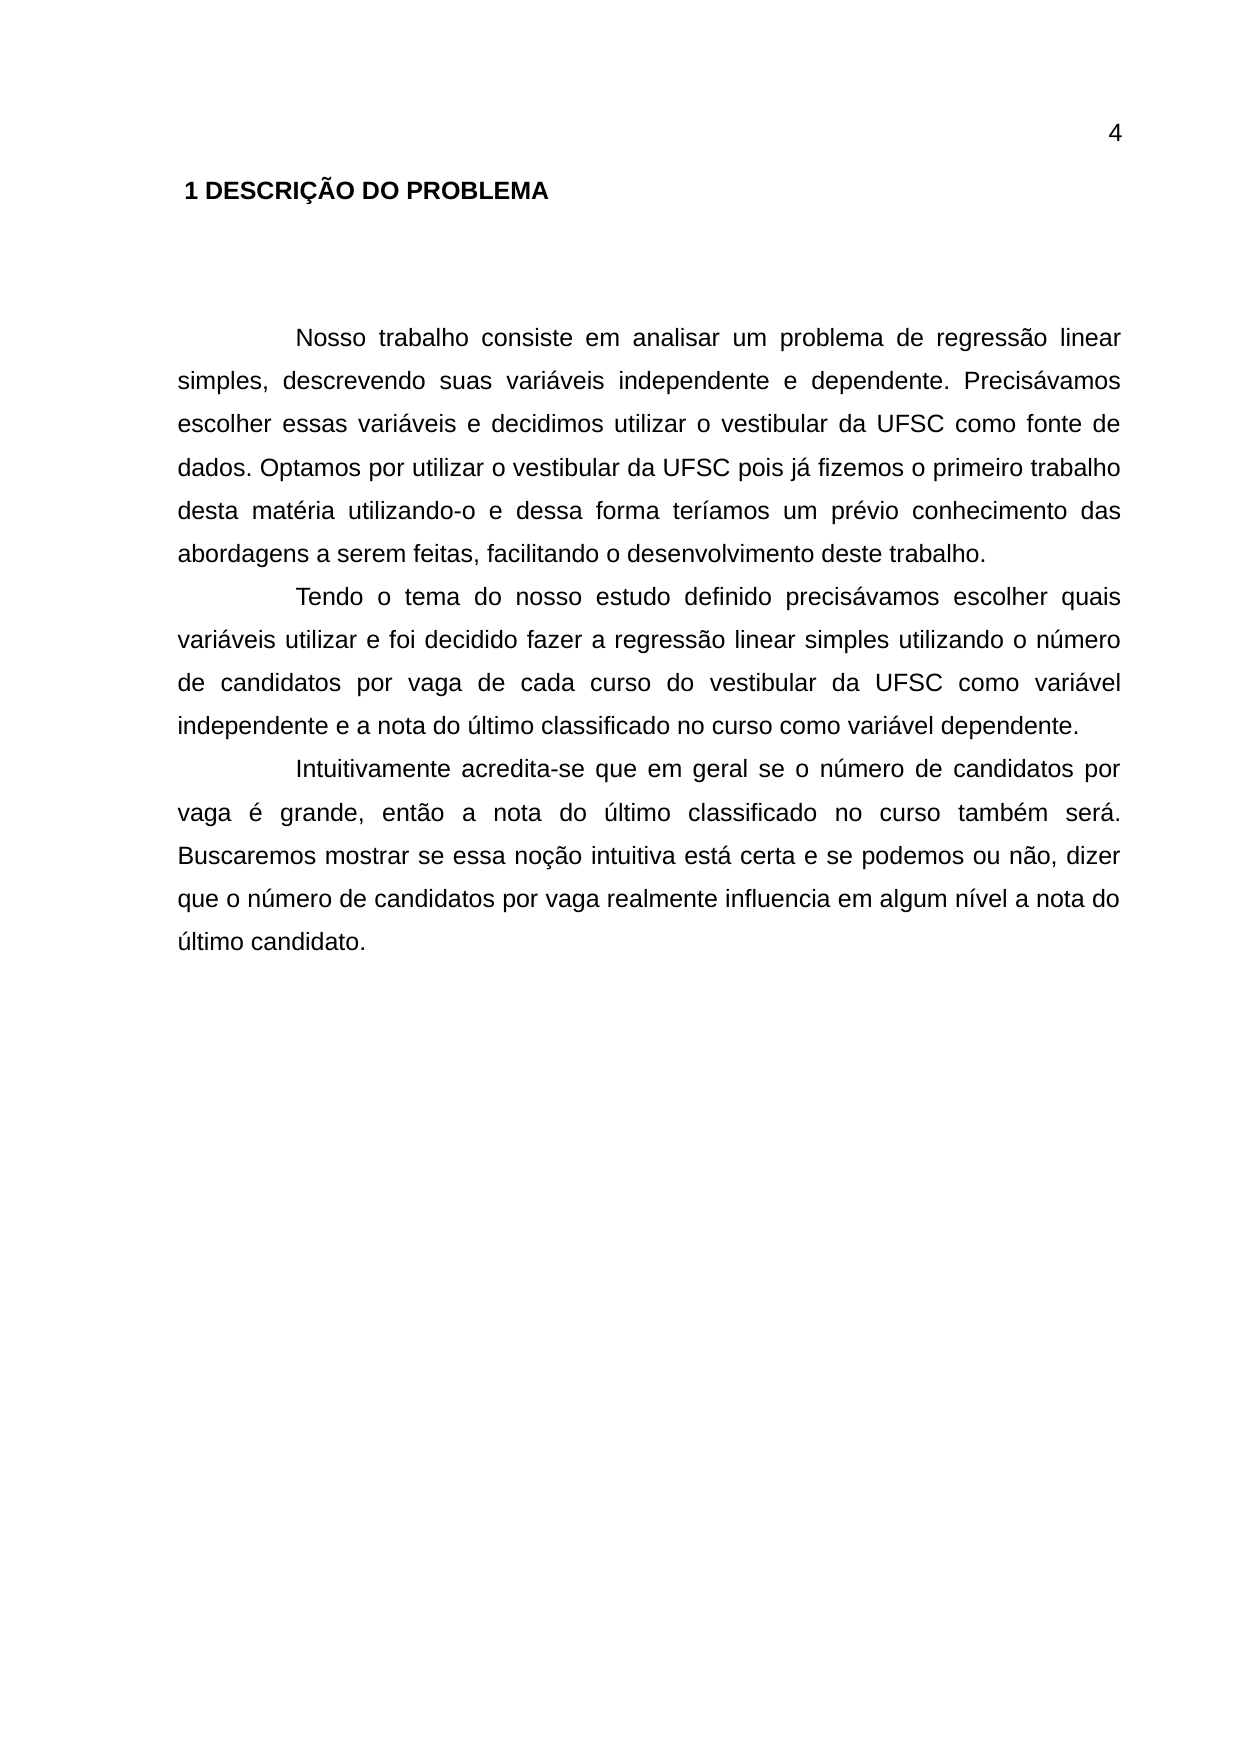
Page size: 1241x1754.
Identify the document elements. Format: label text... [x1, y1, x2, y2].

list Descrição do problema [177, 176, 1122, 205]
text Tendo o tema do nosso estudo definido precisávamos escolher quais variáveis utilizar e foi decidido fazer a regressão linear simples utilizando o número de candidatos por vaga de cada curso do vestibular da UFSC como variável independente e a nota do último classificado no curso como variável dependente. [177, 582, 1122, 740]
text Nosso trabalho consiste em analisar um problema de regressão linear simples, descrevendo suas variáveis independente e dependente. Precisávamos escolher essas variáveis e decidimos utilizar o vestibular da UFSC como fonte de dados. Optamos por utilizar o vestibular da UFSC pois já fizemos o primeiro trabalho desta matéria utilizando-o e dessa forma teríamos um prévio conhecimento das abordagens a serem feitas, facilitando o desenvolvimento deste trabalho. [177, 323, 1122, 568]
text Intuitivamente acredita-se que em geral se o número de candidatos por vaga é grande, então a nota do último classificado no curso também será. Buscaremos mostrar se essa noção intuitiva está certa e se podemos ou não, dizer que o número de candidatos por vaga realmente influencia em algum nível a nota do último candidato. [177, 754, 1122, 956]
